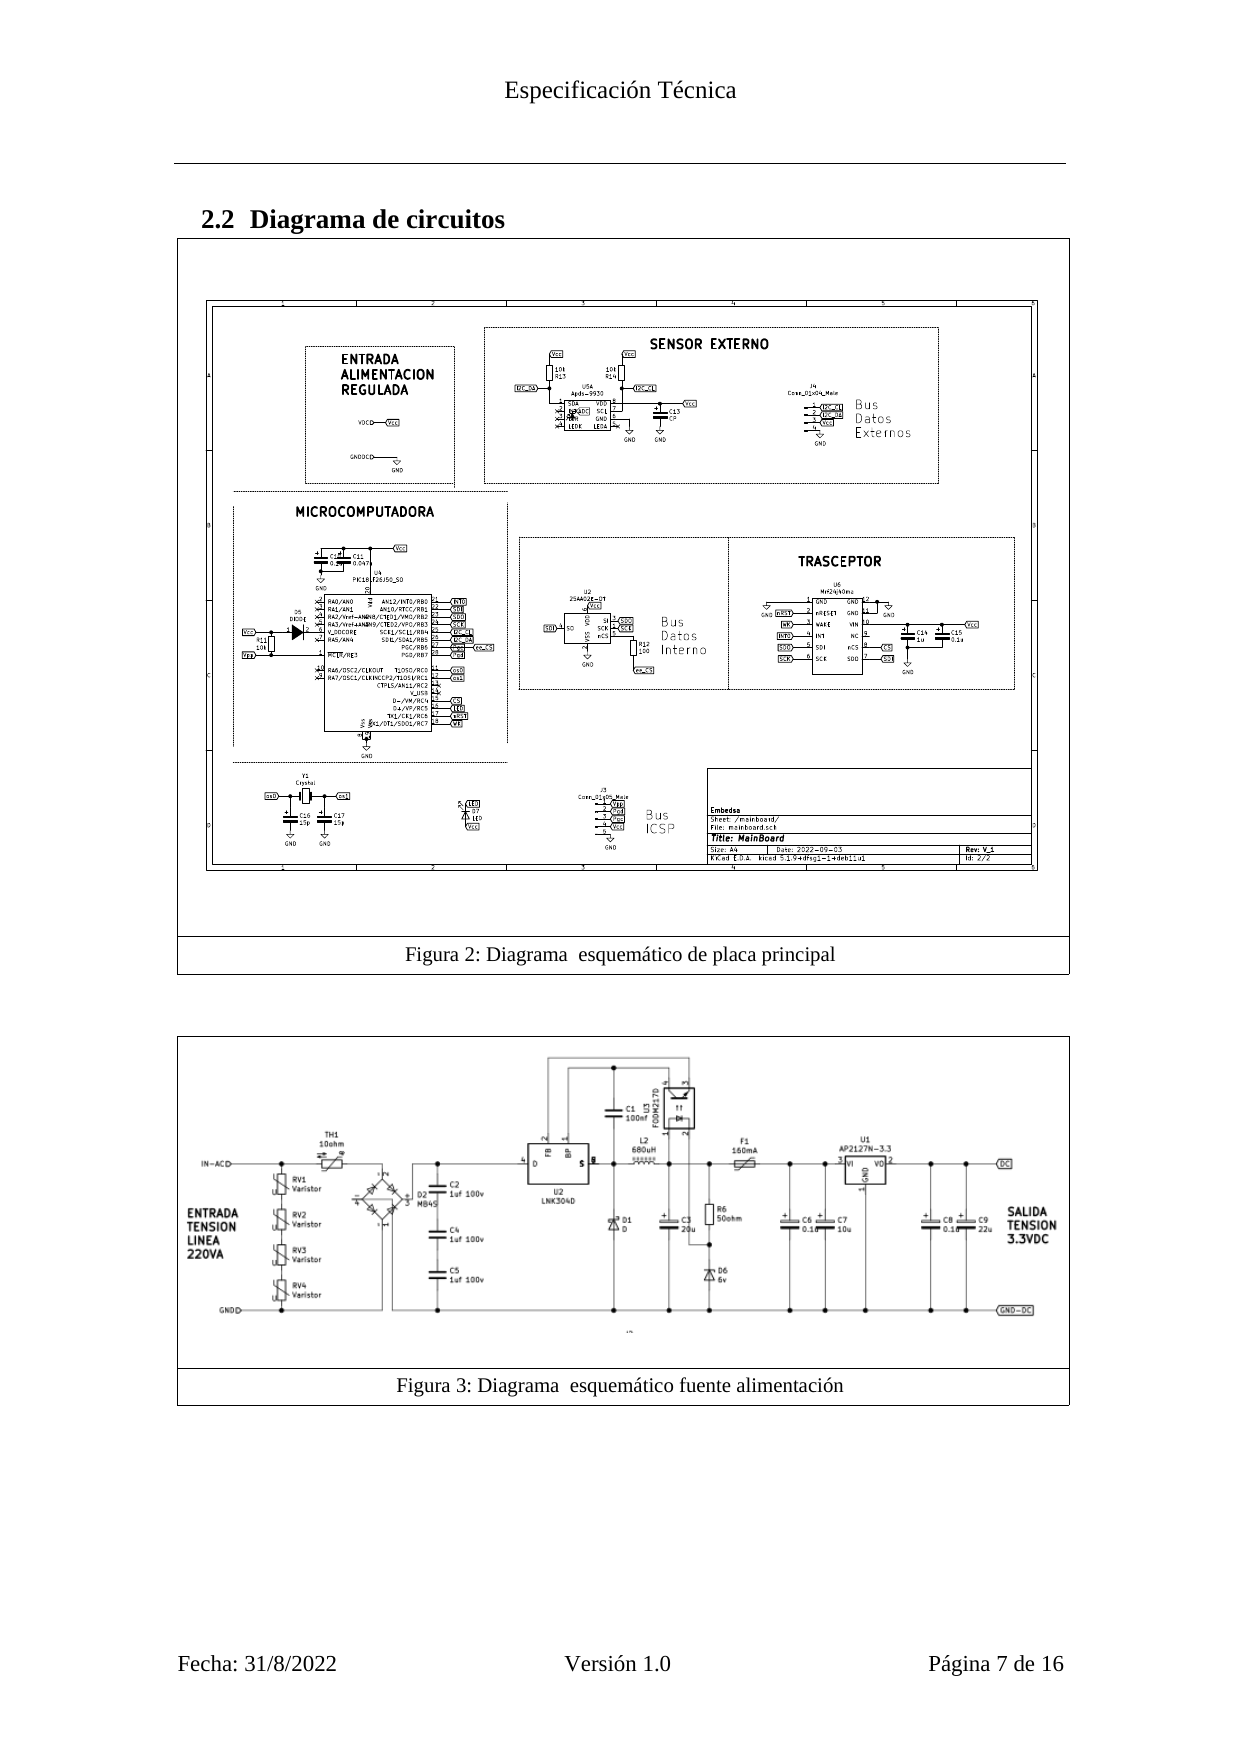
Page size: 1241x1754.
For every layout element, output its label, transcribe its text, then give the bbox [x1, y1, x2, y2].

subtitle Diagrama de circuitos [201, 203, 1063, 234]
table_cell Figura 3: Diagrama esquemático fuente alimentación [178, 1369, 1069, 1405]
picture [186, 1041, 1061, 1333]
table_header [178, 239, 1069, 936]
table_header [178, 1037, 1069, 1367]
table_cell Figura 2: Diagrama esquemático de placa principal [178, 937, 1069, 973]
